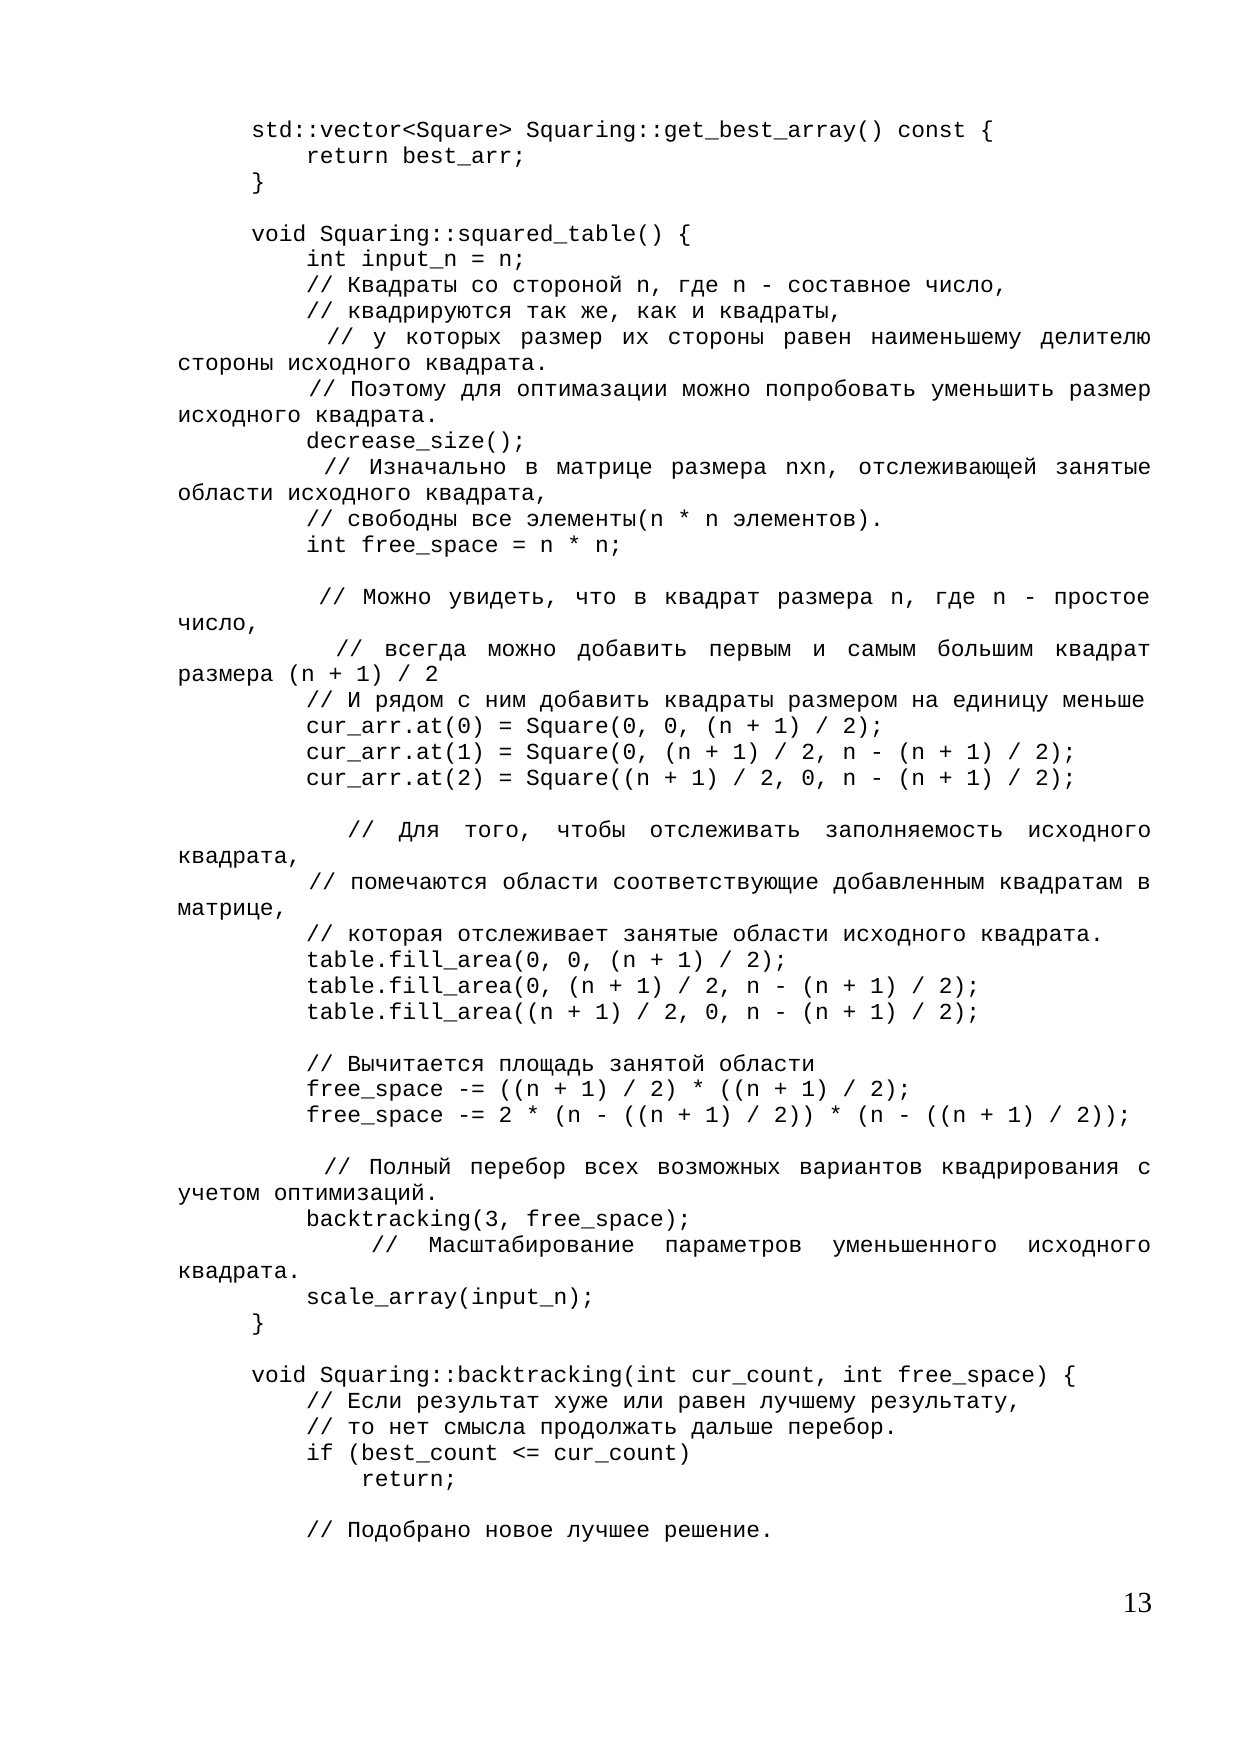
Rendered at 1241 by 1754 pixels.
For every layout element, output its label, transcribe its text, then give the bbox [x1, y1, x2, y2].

text // Поэтому для оптимазации можно попробовать уменьшить размер исходного квадрата. [177, 377, 1152, 429]
text free_space -= 2 * (n - ((n + 1) / 2)) * (n - ((n + 1) / 2)); [177, 1104, 1152, 1130]
text // Изначально в матрице размера nxn, отслеживающей занятые области исходного квадрата, [177, 455, 1152, 507]
text // всегда можно добавить первым и самым большим квадрат размера (n + 1) / 2 [177, 637, 1152, 689]
text table.fill_area((n + 1) / 2, 0, n - (n + 1) / 2); [177, 1000, 1152, 1026]
text // И рядом с ним добавить квадраты размером на единицу меньше [177, 689, 1152, 715]
text if (best_count <= cur_count) [177, 1441, 1152, 1467]
text decrease_size(); [177, 429, 1152, 455]
text // у которых размер их стороны равен наименьшему делителю стороны исходного квадрата. [177, 326, 1152, 377]
text free_space -= ((n + 1) / 2) * ((n + 1) / 2); [177, 1078, 1152, 1104]
text // то нет смысла продолжать дальше перебор. [177, 1415, 1152, 1441]
text // Если результат хуже или равен лучшему результату, [177, 1389, 1152, 1415]
text // которая отслеживает занятые области исходного квадрата. [177, 922, 1152, 948]
text table.fill_area(0, (n + 1) / 2, n - (n + 1) / 2); [177, 974, 1152, 1000]
text // Квадраты со стороной n, где n - составное число, [177, 274, 1152, 300]
text // Полный перебор всех возможных вариантов квадрирования с учетом оптимизаций. [177, 1156, 1152, 1207]
text // Можно увидеть, что в квадрат размера n, где n - простое число, [177, 585, 1152, 637]
text std::vector<Square> Squaring::get_best_array() const { [177, 118, 1152, 144]
text // Для того, чтобы отслеживать заполняемость исходного квадрата, [177, 818, 1152, 870]
text // квадрируются так же, как и квадраты, [177, 300, 1152, 326]
text // Подобрано новое лучшее решение. [177, 1519, 1152, 1545]
text return best_arr; [177, 144, 1152, 170]
text // Масштабирование параметров уменьшенного исходного квадрата. [177, 1233, 1152, 1285]
text scale_array(input_n); [177, 1285, 1152, 1311]
text cur_arr.at(1) = Square(0, (n + 1) / 2, n - (n + 1) / 2); [177, 741, 1152, 767]
text return; [177, 1467, 1152, 1493]
text } [177, 1311, 1152, 1337]
text // помечаются области соответствующие добавленным квадратам в матрице, [177, 870, 1152, 922]
text // свободны все элементы(n * n элементов). [177, 507, 1152, 533]
text int input_n = n; [177, 248, 1152, 274]
text table.fill_area(0, 0, (n + 1) / 2); [177, 948, 1152, 974]
text void Squaring::squared_table() { [177, 222, 1152, 248]
text cur_arr.at(0) = Square(0, 0, (n + 1) / 2); [177, 715, 1152, 741]
text int free_space = n * n; [177, 533, 1152, 559]
text cur_arr.at(2) = Square((n + 1) / 2, 0, n - (n + 1) / 2); [177, 767, 1152, 792]
text } [177, 170, 1152, 196]
text void Squaring::backtracking(int cur_count, int free_space) { [177, 1363, 1152, 1389]
text // Вычитается площадь занятой области [177, 1052, 1152, 1078]
text backtracking(3, free_space); [177, 1207, 1152, 1233]
